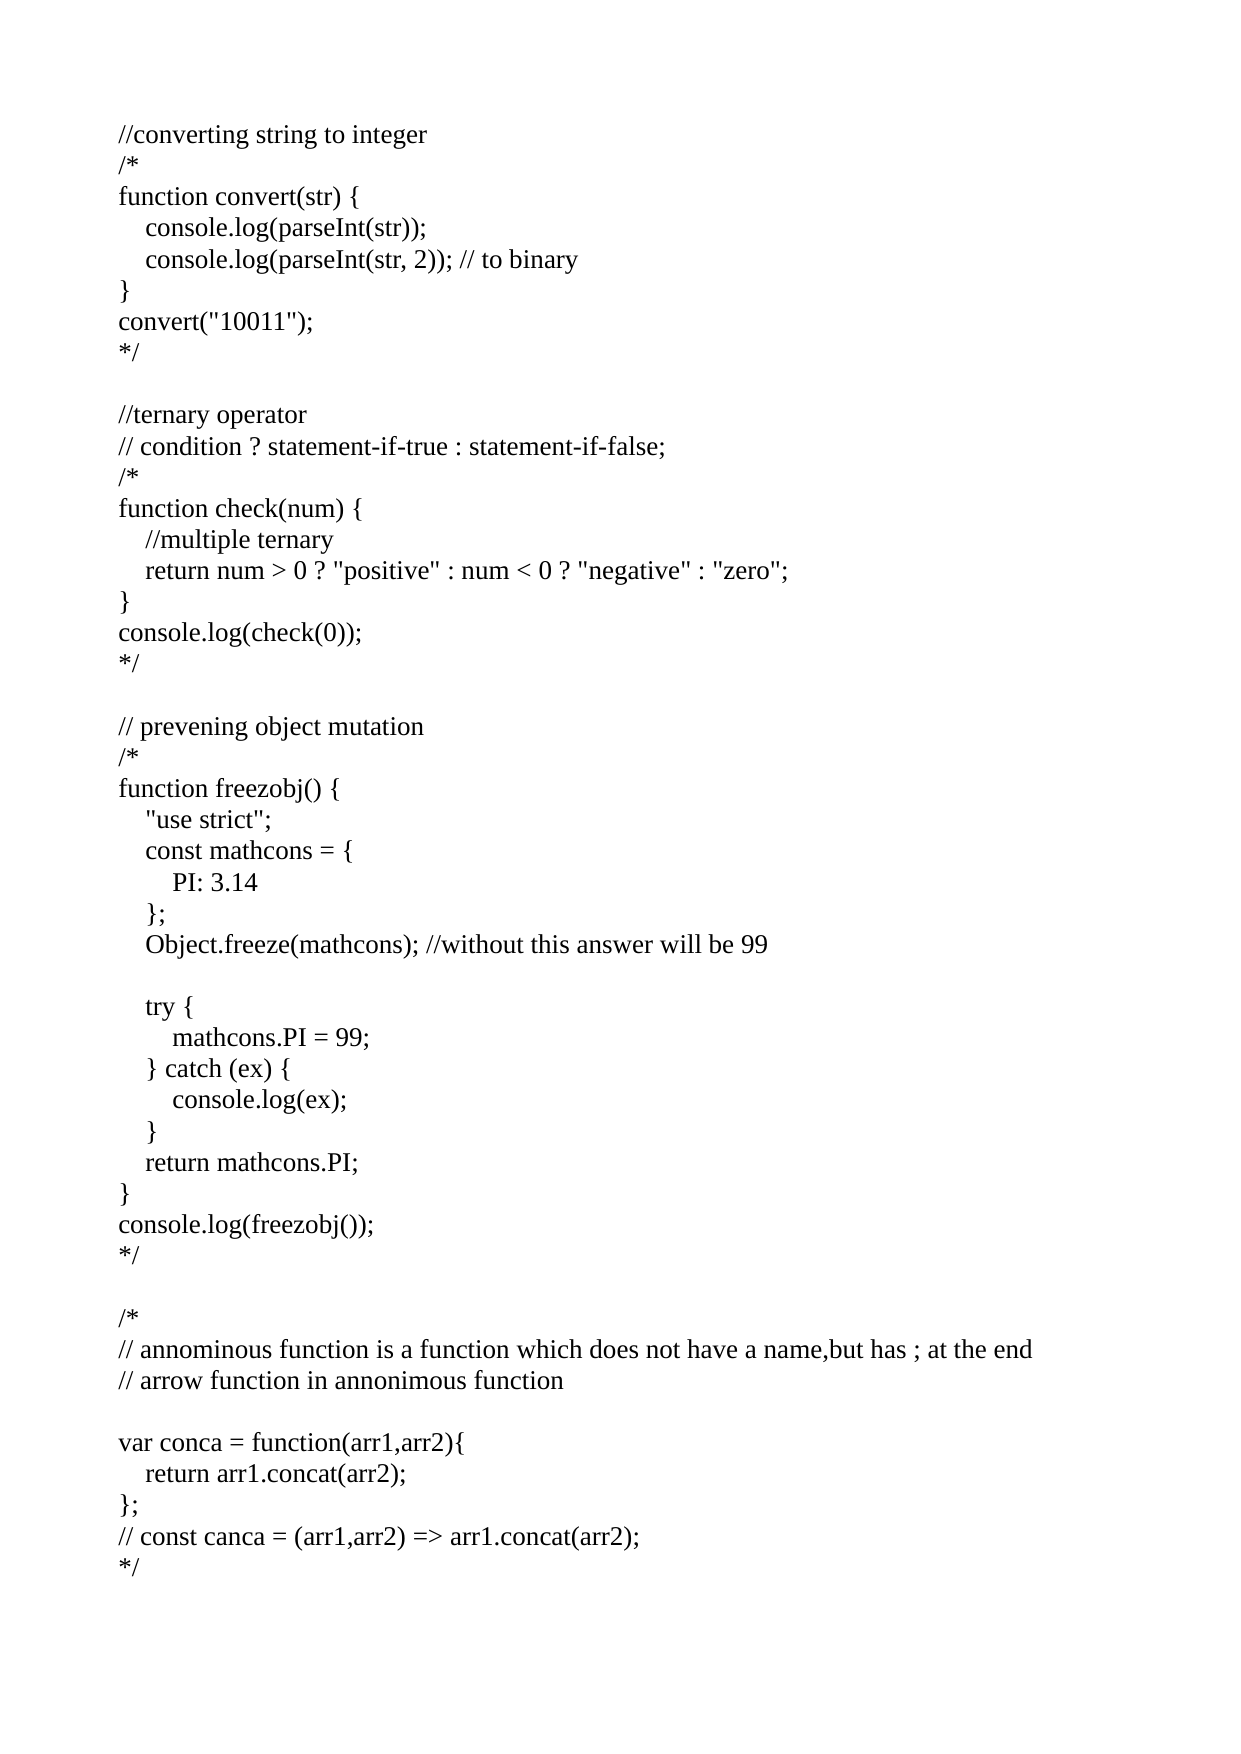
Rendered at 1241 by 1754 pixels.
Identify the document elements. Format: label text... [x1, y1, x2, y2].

text mathcons.PI = 99; [118, 1021, 1122, 1052]
text */ [118, 336, 1122, 367]
text */ [118, 1239, 1122, 1271]
text PI: 3.14 [118, 866, 1122, 897]
text }; [118, 1488, 1122, 1520]
text console.log(check(0)); [118, 616, 1122, 648]
text function freezobj() { [118, 772, 1122, 803]
text /* [118, 741, 1122, 772]
text console.log(parseInt(str)); [118, 212, 1122, 243]
text try { [118, 990, 1122, 1021]
text }; [118, 897, 1122, 928]
text // const canca = (arr1,arr2) => arr1.concat(arr2); [118, 1520, 1122, 1551]
text console.log(freezobj()); [118, 1208, 1122, 1239]
text return num > 0 ? "positive" : num < 0 ? "negative" : "zero"; [118, 554, 1122, 585]
text } [118, 1177, 1122, 1208]
text } [118, 274, 1122, 305]
text } [118, 585, 1122, 616]
text /* [118, 461, 1122, 492]
text //ternary operator [118, 398, 1122, 429]
text // arrow function in annonimous function [118, 1364, 1122, 1395]
text */ [118, 1551, 1122, 1582]
text */ [118, 648, 1122, 679]
text // condition ? statement-if-true : statement-if-false; [118, 429, 1122, 461]
text console.log(ex); [118, 1084, 1122, 1115]
text function convert(str) { [118, 180, 1122, 212]
text /* [118, 149, 1122, 180]
text Object.freeze(mathcons); //without this answer will be 99 [118, 928, 1122, 959]
text console.log(parseInt(str, 2)); // to binary [118, 243, 1122, 274]
text var conca = function(arr1,arr2){ [118, 1426, 1122, 1457]
text //converting string to integer [118, 118, 1122, 149]
text function check(num) { [118, 492, 1122, 523]
text return mathcons.PI; [118, 1146, 1122, 1177]
text } [118, 1115, 1122, 1146]
text "use strict"; [118, 803, 1122, 834]
text //multiple ternary [118, 523, 1122, 554]
text /* [118, 1302, 1122, 1333]
text const mathcons = { [118, 834, 1122, 866]
text // annominous function is a function which does not have a name,but has ; at the end [118, 1333, 1122, 1364]
text // prevening object mutation [118, 710, 1122, 741]
text } catch (ex) { [118, 1052, 1122, 1084]
text convert("10011"); [118, 305, 1122, 336]
text return arr1.concat(arr2); [118, 1457, 1122, 1488]
